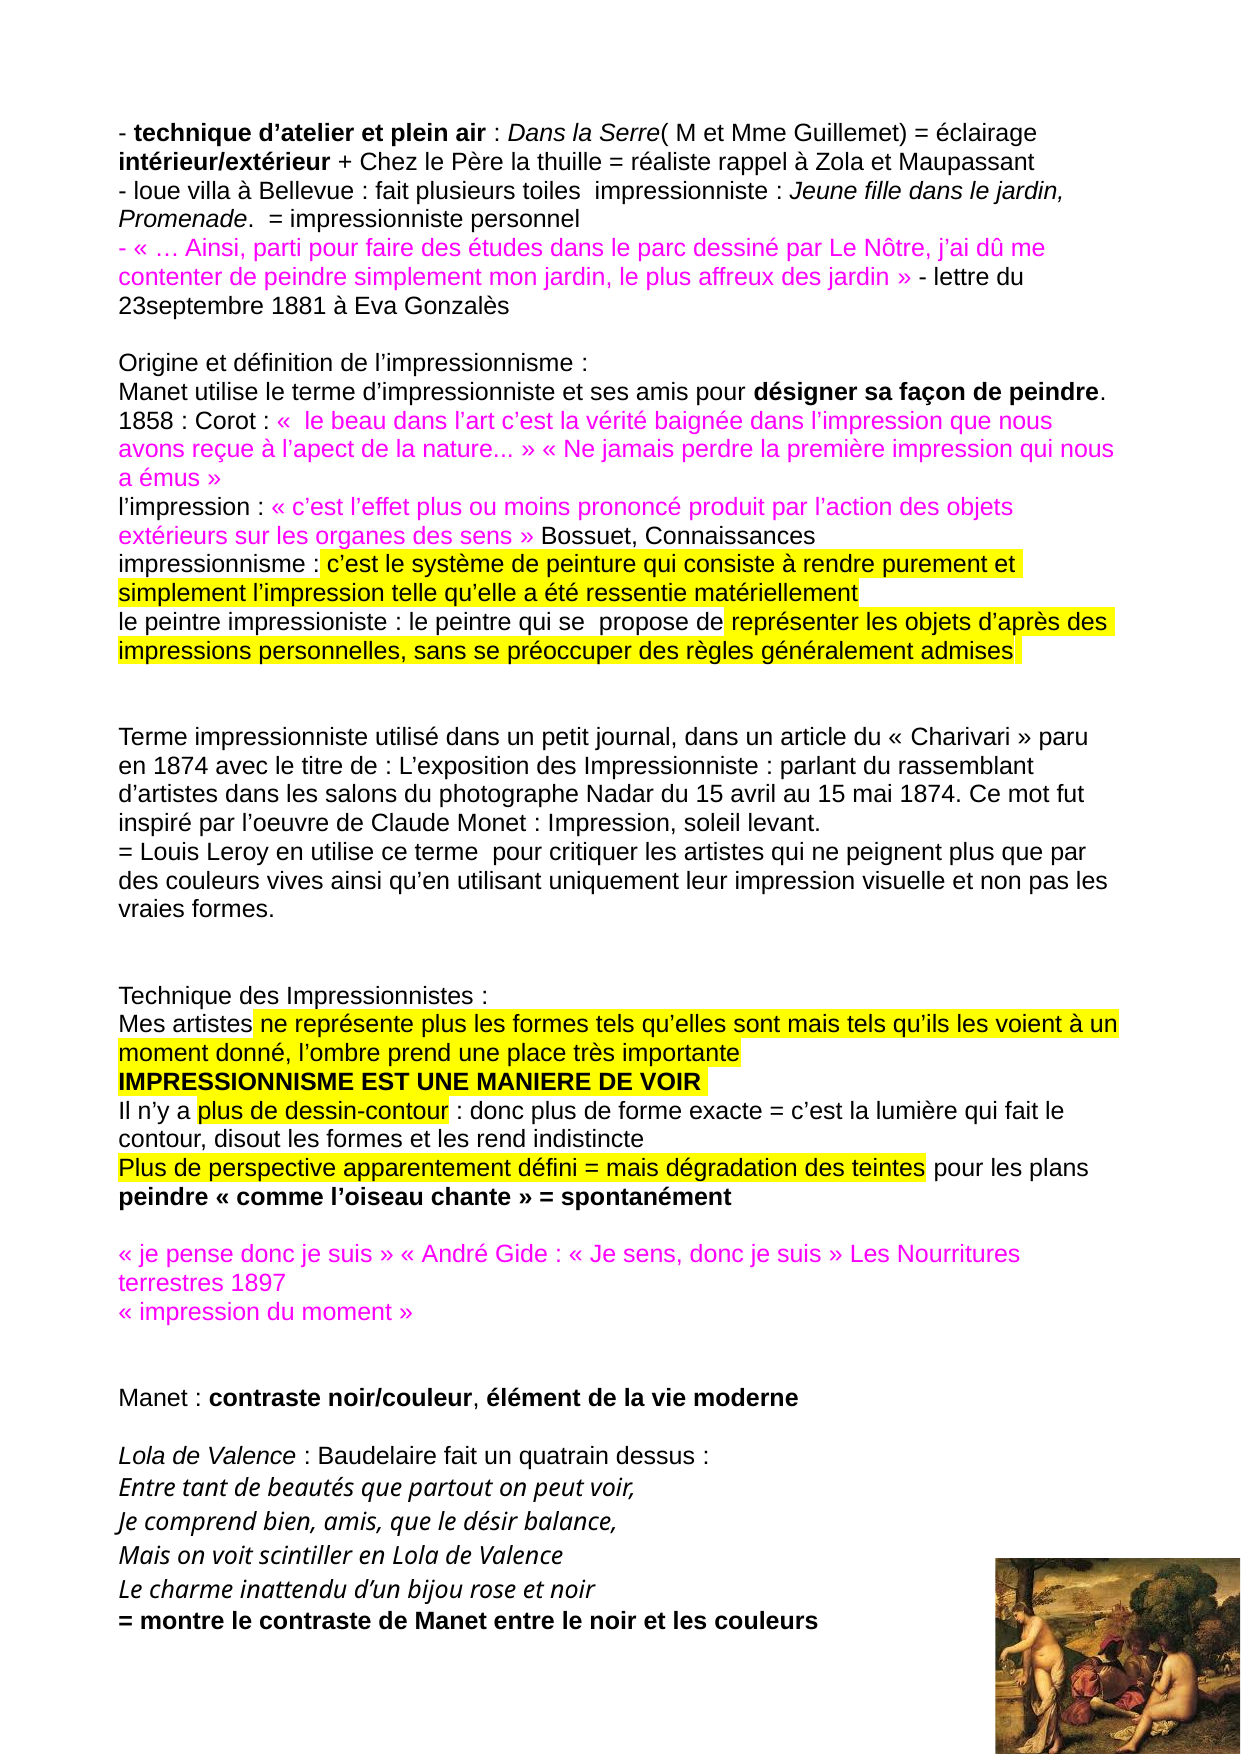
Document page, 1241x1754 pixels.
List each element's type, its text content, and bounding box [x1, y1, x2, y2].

text Technique des Impressionnistes : [118, 981, 1122, 1009]
text IMPRESSIONNISME EST UNE MANIERE DE VOIR [118, 1067, 1122, 1096]
text Origine et définition de l’impressionnisme : [118, 348, 1122, 377]
text impressionnisme : c’est le système de peinture qui consiste à rendre purement et simplement l’impression telle qu’elle a été ressentie matériellement [118, 549, 1122, 607]
picture [995, 1558, 1241, 1754]
text Mes artistes ne représente plus les formes tels qu’elles sont mais tels qu’ils les voient à un moment donné, l’ombre prend une place très importante [118, 1009, 1122, 1067]
text - « … Ainsi, parti pour faire des études dans le parc dessiné par Le Nôtre, j’ai dû me contenter de peindre simplement mon jardin, le plus affreux des jardin » - lettre du 23septembre 1881 à Eva Gonzalès [118, 233, 1122, 319]
text = montre le contraste de Manet entre le noir et les couleurs [118, 1606, 995, 1634]
text Je comprend bien, amis, que le désir balance, [118, 1503, 1122, 1537]
text « je pense donc je suis » « André Gide : « Je sens, donc je suis » Les Nourritures terrestres 1897 [118, 1239, 1122, 1297]
text « impression du moment » [118, 1297, 1122, 1326]
text Manet utilise le terme d’impressionniste et ses amis pour désigner sa façon de peindre. 1858 : Corot : « le beau dans l’art c’est la vérité baignée dans l’impression que nous avons reçue à l’apect de la nature... » « Ne jamais perdre la première impression qui nous a émus » [118, 377, 1122, 492]
text Entre tant de beautés que partout on peut voir, [118, 1469, 1122, 1503]
text peindre « comme l’oiseau chante » = spontanément [118, 1182, 1122, 1211]
text - loue villa à Bellevue : fait plusieurs toiles impressionniste : Jeune fille dans le jardin, Promenade. = impressionniste personnel [118, 176, 1122, 233]
text Terme impressionniste utilisé dans un petit journal, dans un article du « Charivari » paru en 1874 avec le titre de : L’exposition des Impressionniste : parlant du rassemblant d’artistes dans les salons du photographe Nadar du 15 avril au 15 mai 1874. Ce mot fut inspiré par l’oeuvre de Claude Monet : Impression, soleil levant. [118, 722, 1122, 837]
text Plus de perspective apparentement défini = mais dégradation des teintes pour les plans [118, 1153, 1122, 1182]
text - technique d’atelier et plein air : Dans la Serre( M et Mme Guillemet) = éclairage intérieur/extérieur + Chez le Père la thuille = réaliste rappel à Zola et Maupassant [118, 118, 1122, 176]
text = Louis Leroy en utilise ce terme pour critiquer les artistes qui ne peignent plus que par des couleurs vives ainsi qu’en utilisant uniquement leur impression visuelle et non pas les vraies formes. [118, 837, 1122, 923]
text Manet : contraste noir/couleur, élément de la vie moderne [118, 1383, 1122, 1412]
text le peintre impressioniste : le peintre qui se propose de représenter les objets d’après des impressions personnelles, sans se préoccuper des règles généralement admises [118, 607, 1122, 664]
text Il n’y a plus de dessin-contour : donc plus de forme exacte = c’est la lumière qui fait le contour, disout les formes et les rend indistincte [118, 1096, 1122, 1153]
text Le charme inattendu d’un bijou rose et noir [118, 1572, 995, 1606]
text l’impression : « c’est l’effet plus ou moins prononcé produit par l’action des objets extérieurs sur les organes des sens » Bossuet, Connaissances [118, 492, 1122, 549]
text Lola de Valence : Baudelaire fait un quatrain dessus : [118, 1441, 1122, 1469]
text Mais on voit scintiller en Lola de Valence [118, 1537, 1122, 1572]
